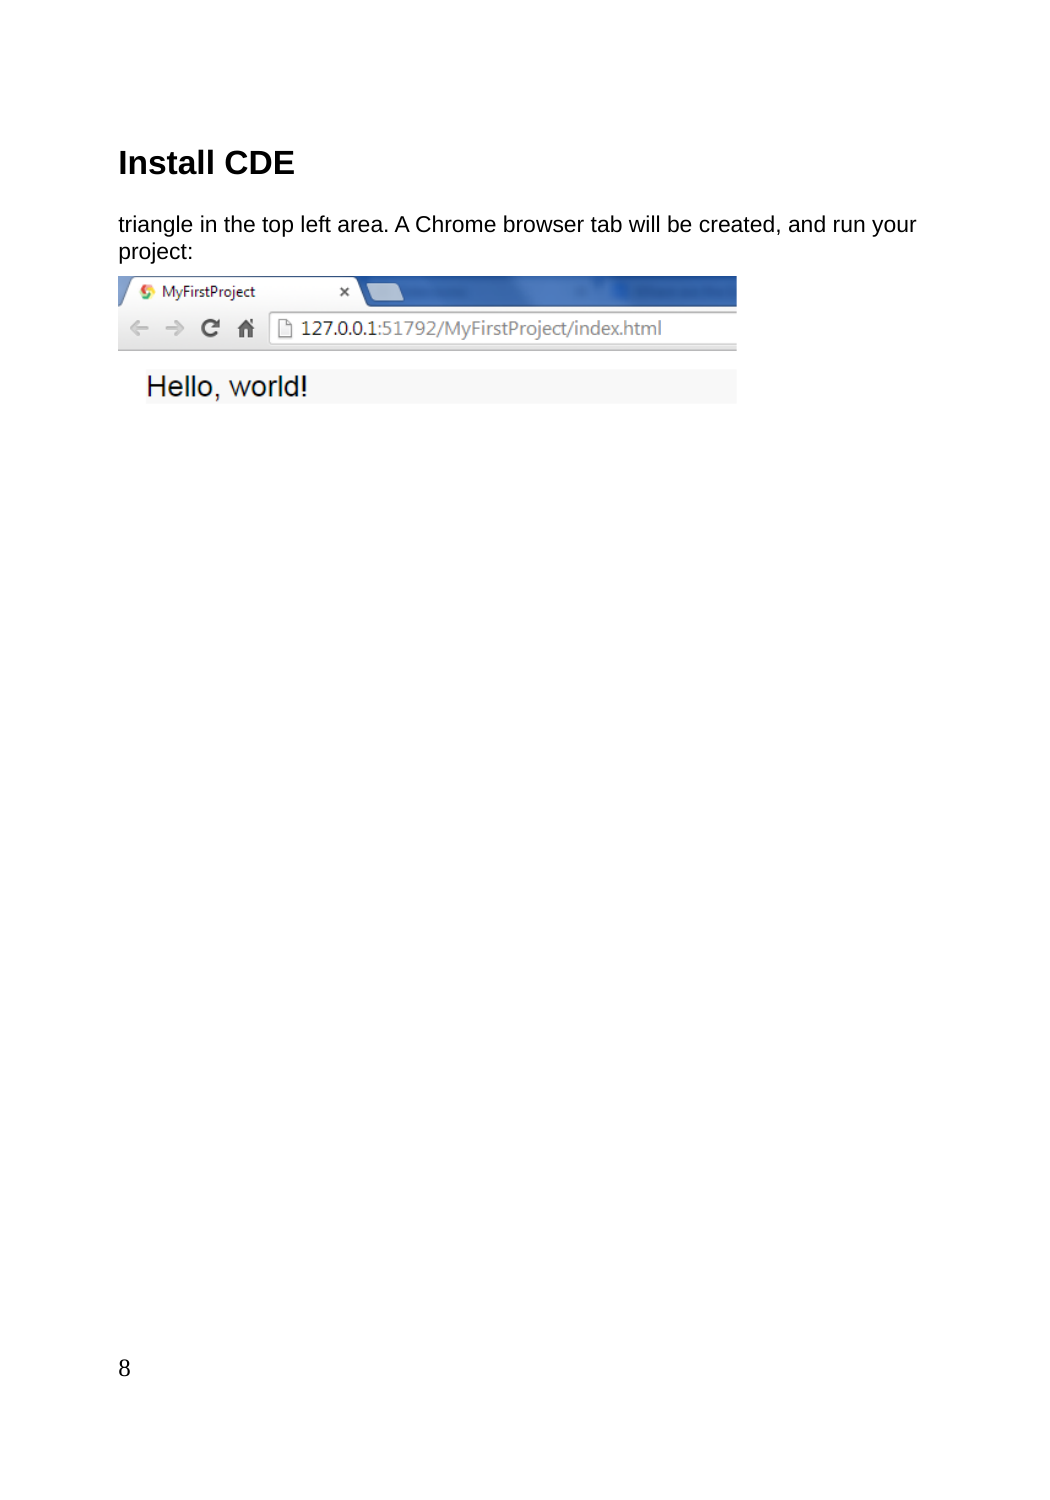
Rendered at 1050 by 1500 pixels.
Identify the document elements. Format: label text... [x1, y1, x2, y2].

text triangle in the top left area. A Chrome browser tab will be created, and run your project: [118, 211, 932, 264]
picture [118, 276, 737, 501]
